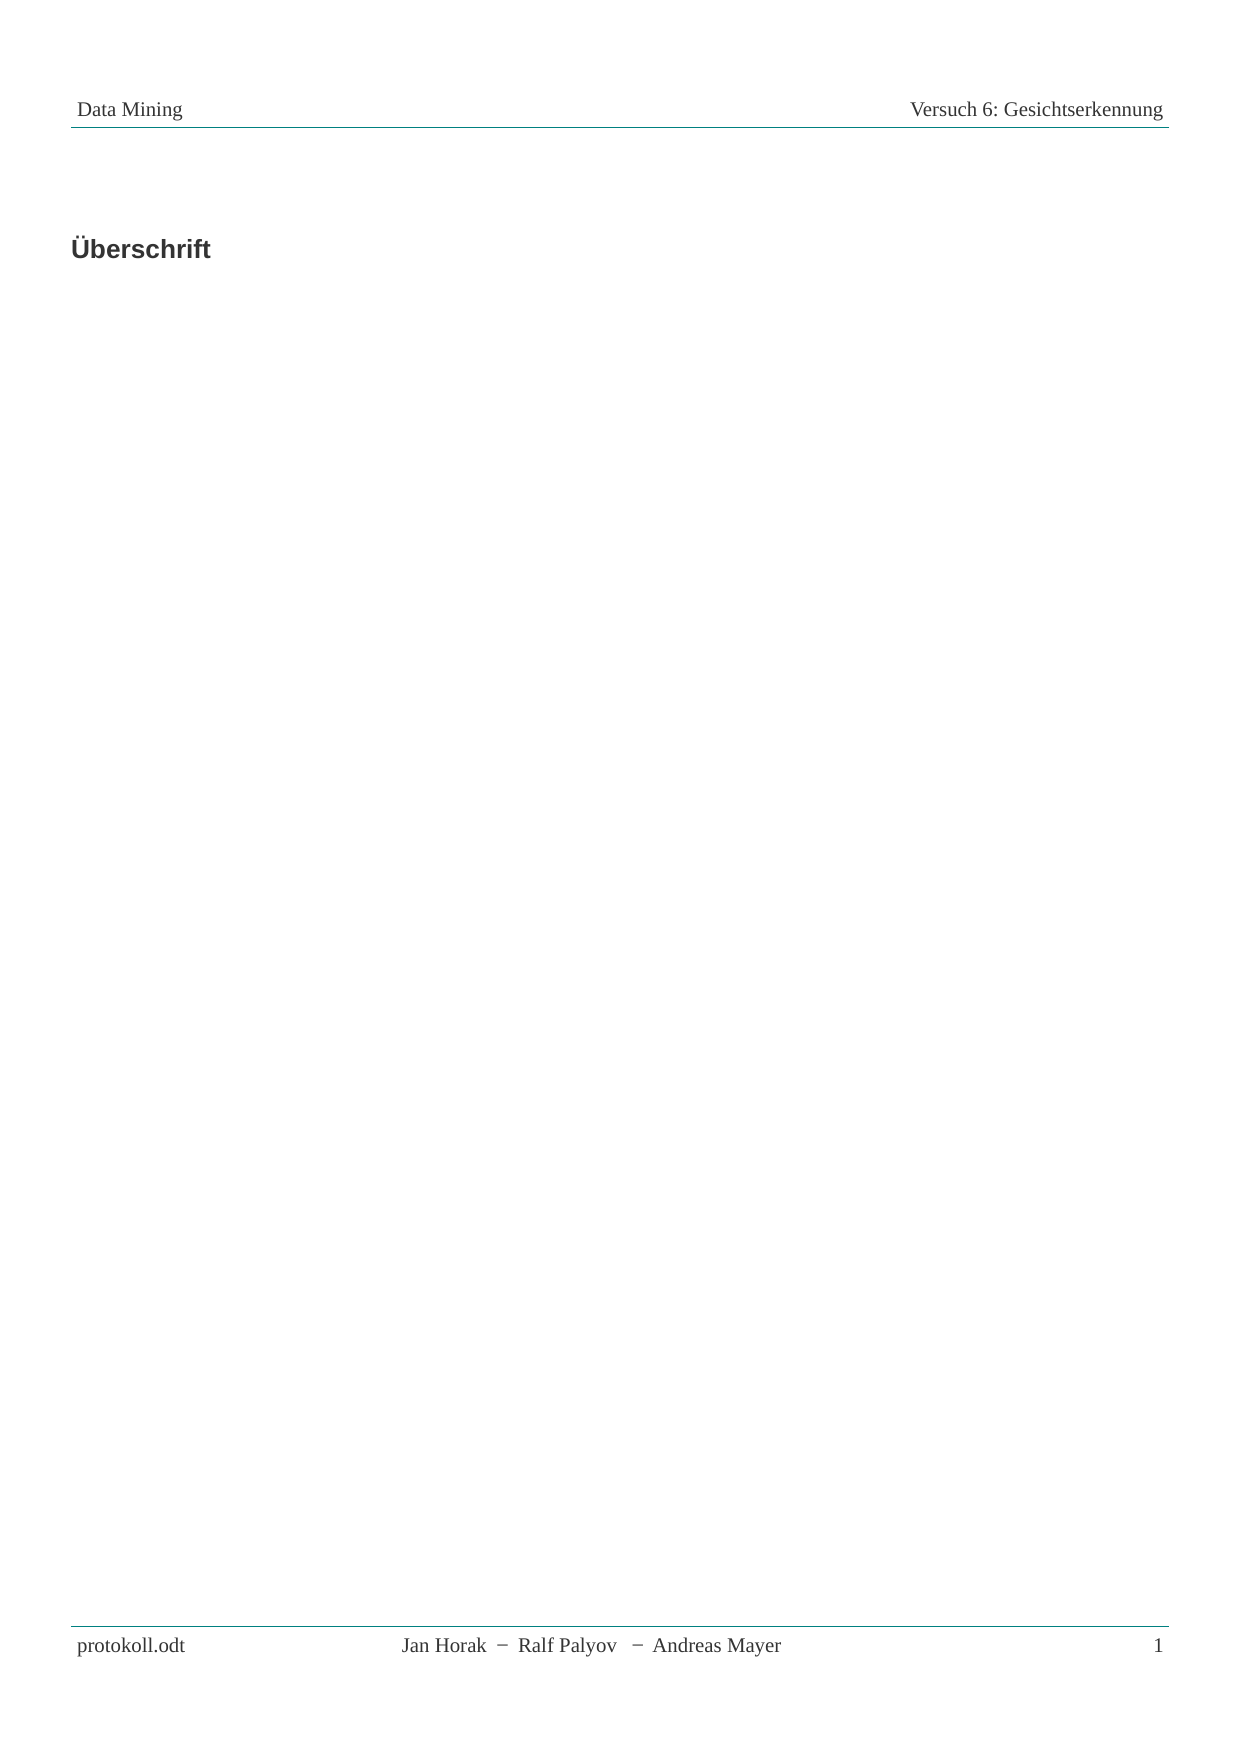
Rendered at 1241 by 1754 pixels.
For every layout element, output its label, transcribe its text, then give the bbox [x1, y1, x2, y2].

subtitle Überschrift [71, 234, 1169, 264]
